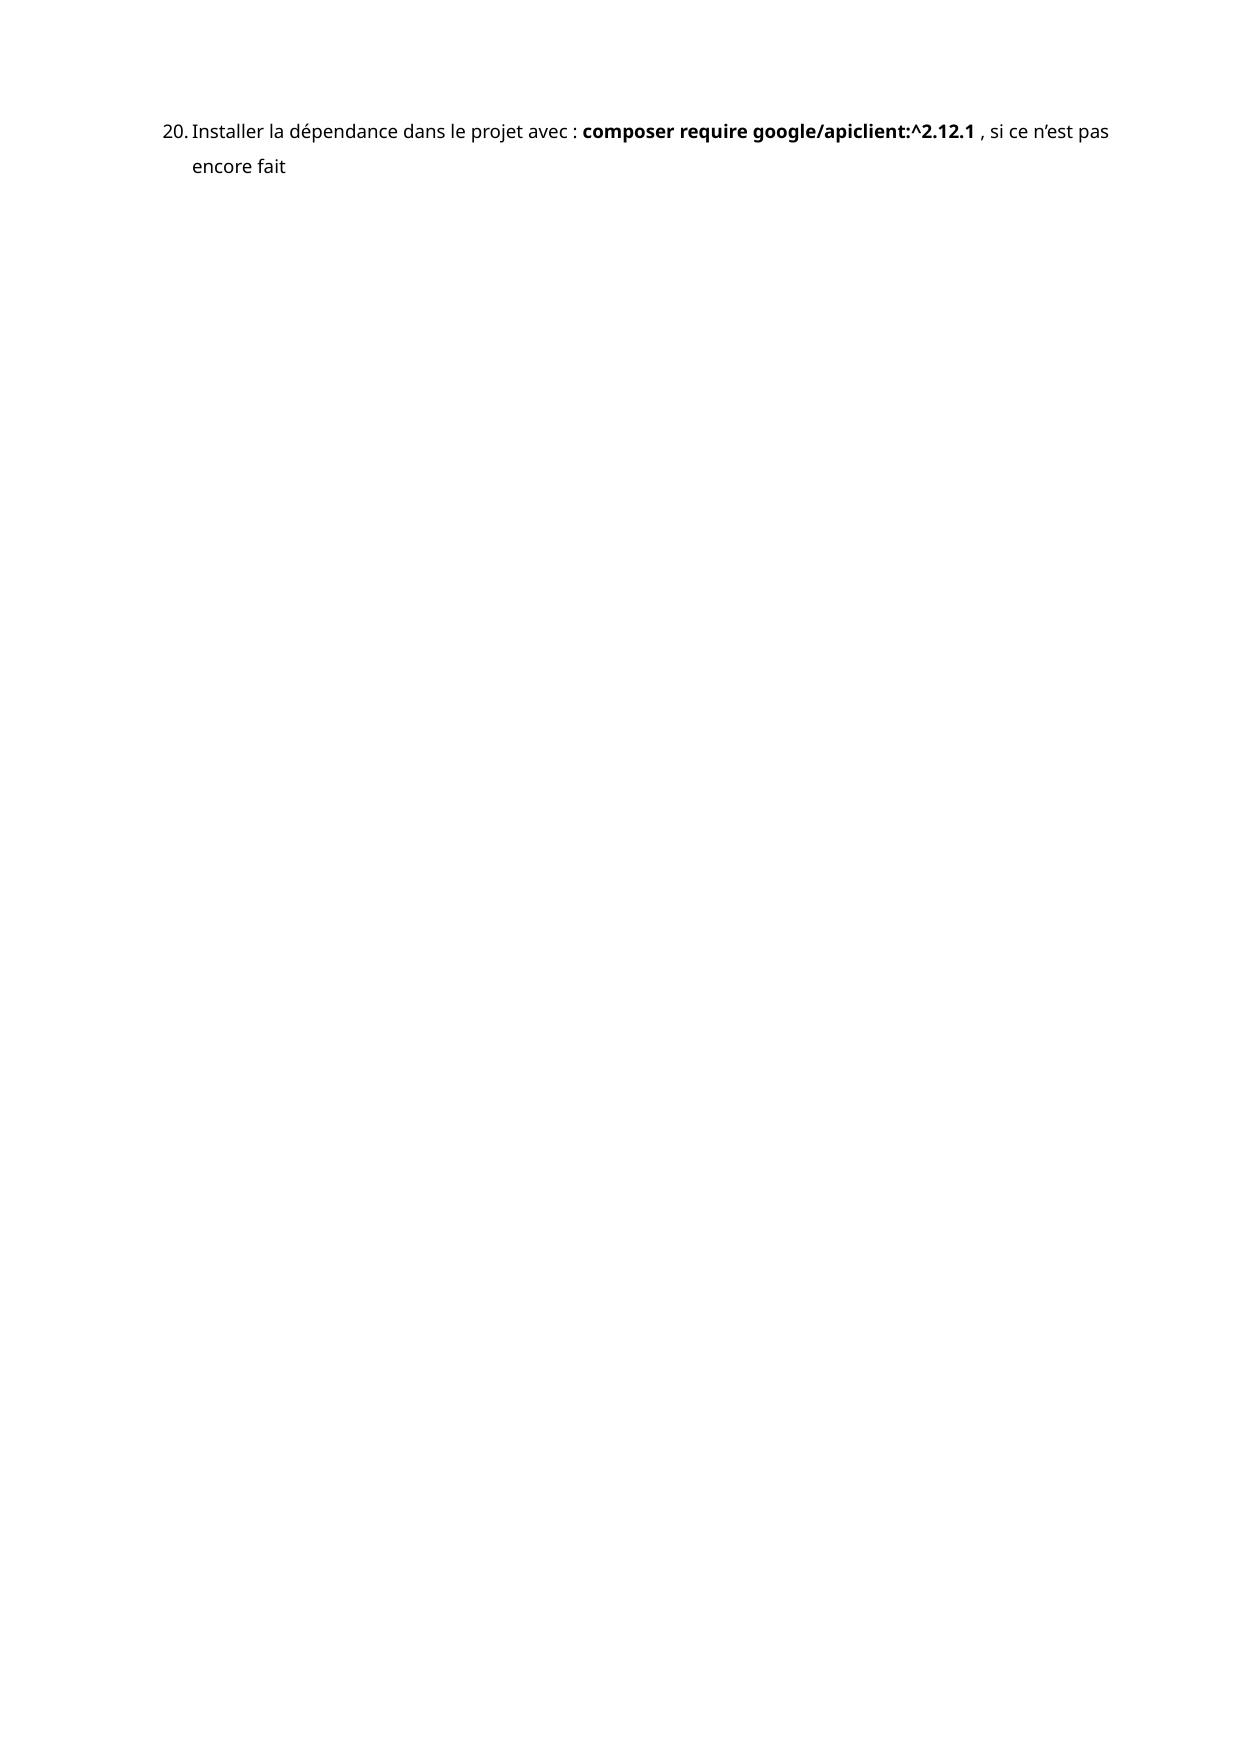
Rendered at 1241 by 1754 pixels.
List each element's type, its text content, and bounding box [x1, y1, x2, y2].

list Installer la dépendance dans le projet avec : composer require google/apiclient:^2.12.1 , si ce n’est pas encore fait [162, 118, 1122, 179]
